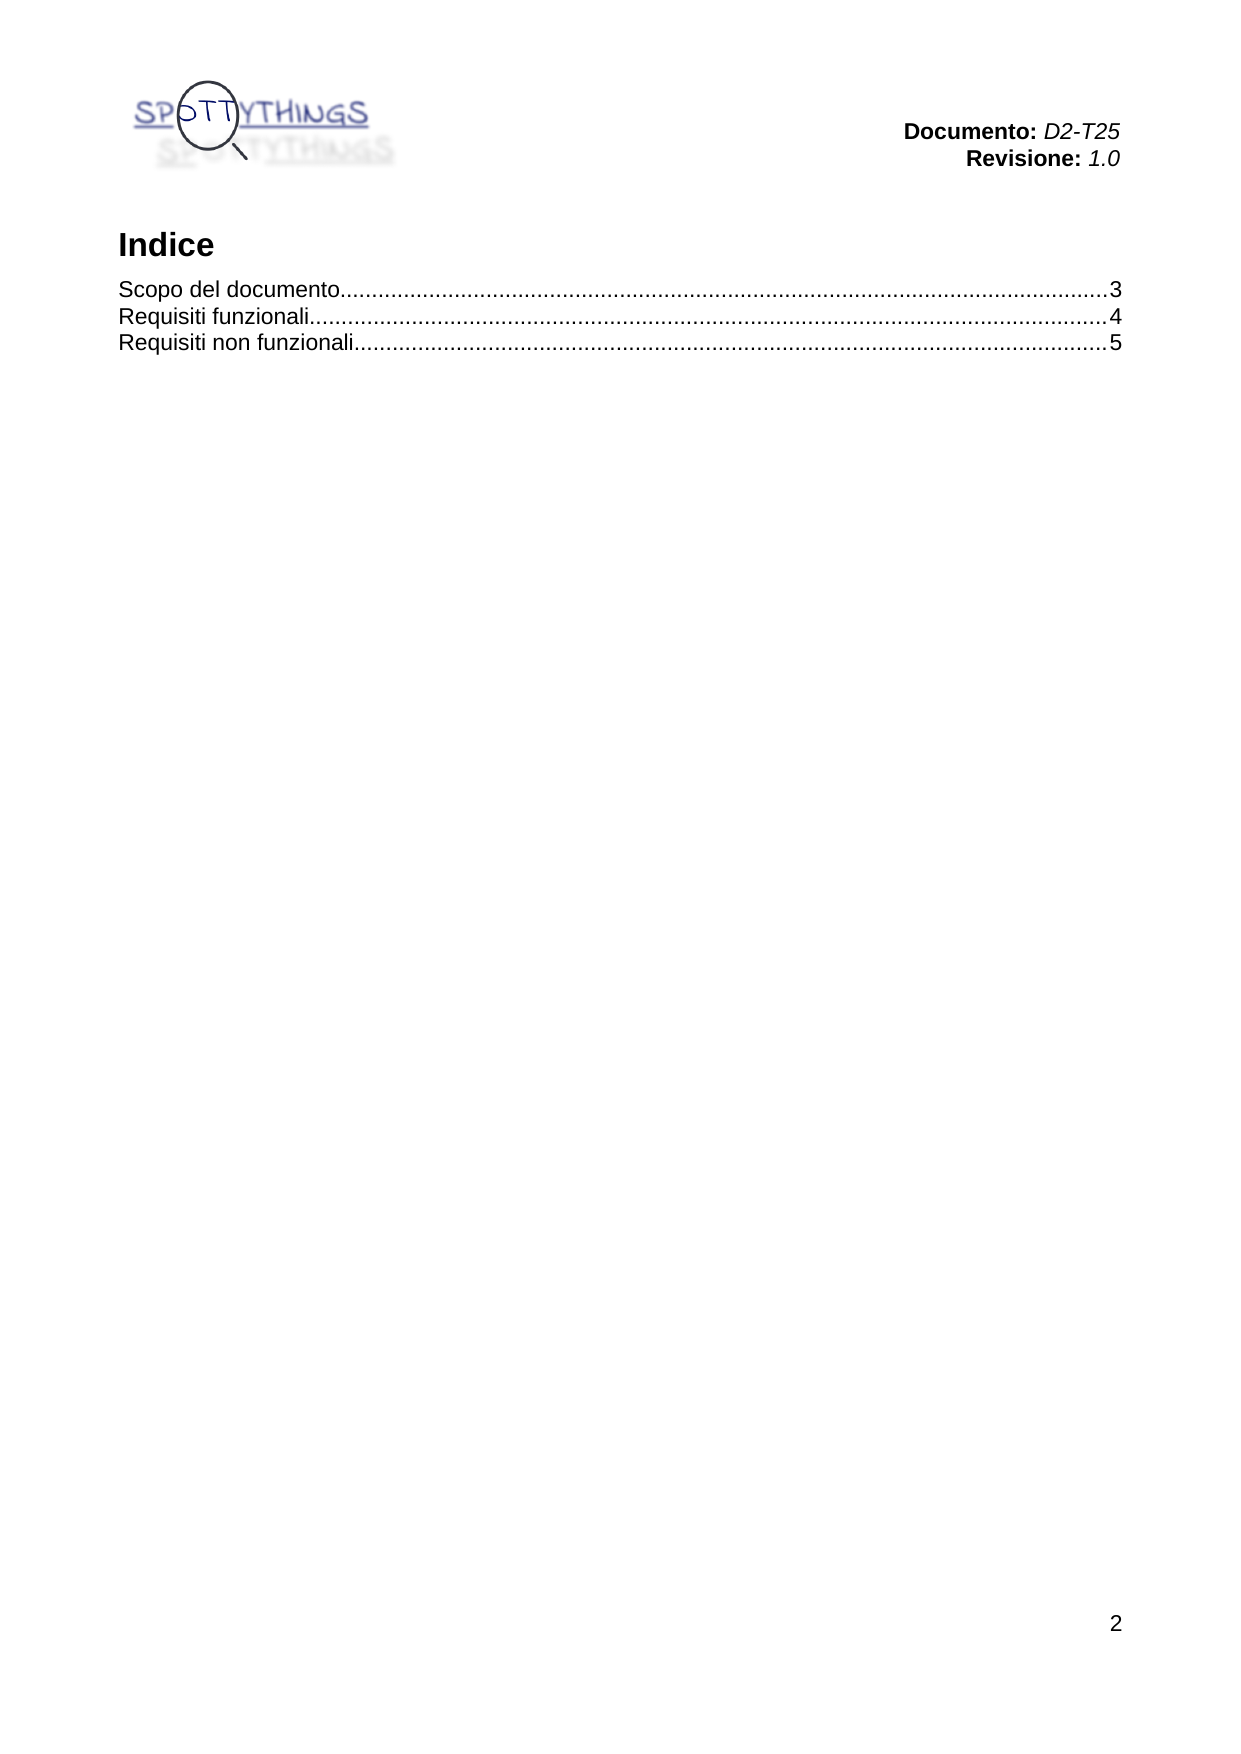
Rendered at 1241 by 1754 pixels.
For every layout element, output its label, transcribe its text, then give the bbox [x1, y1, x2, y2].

text Scopo del documento 3 [118, 276, 1122, 303]
text Requisiti non funzionali 5 [118, 329, 1122, 355]
picture [123, 73, 399, 187]
text Requisiti funzionali 4 [118, 303, 1122, 329]
subtitle Indice [118, 225, 1122, 264]
